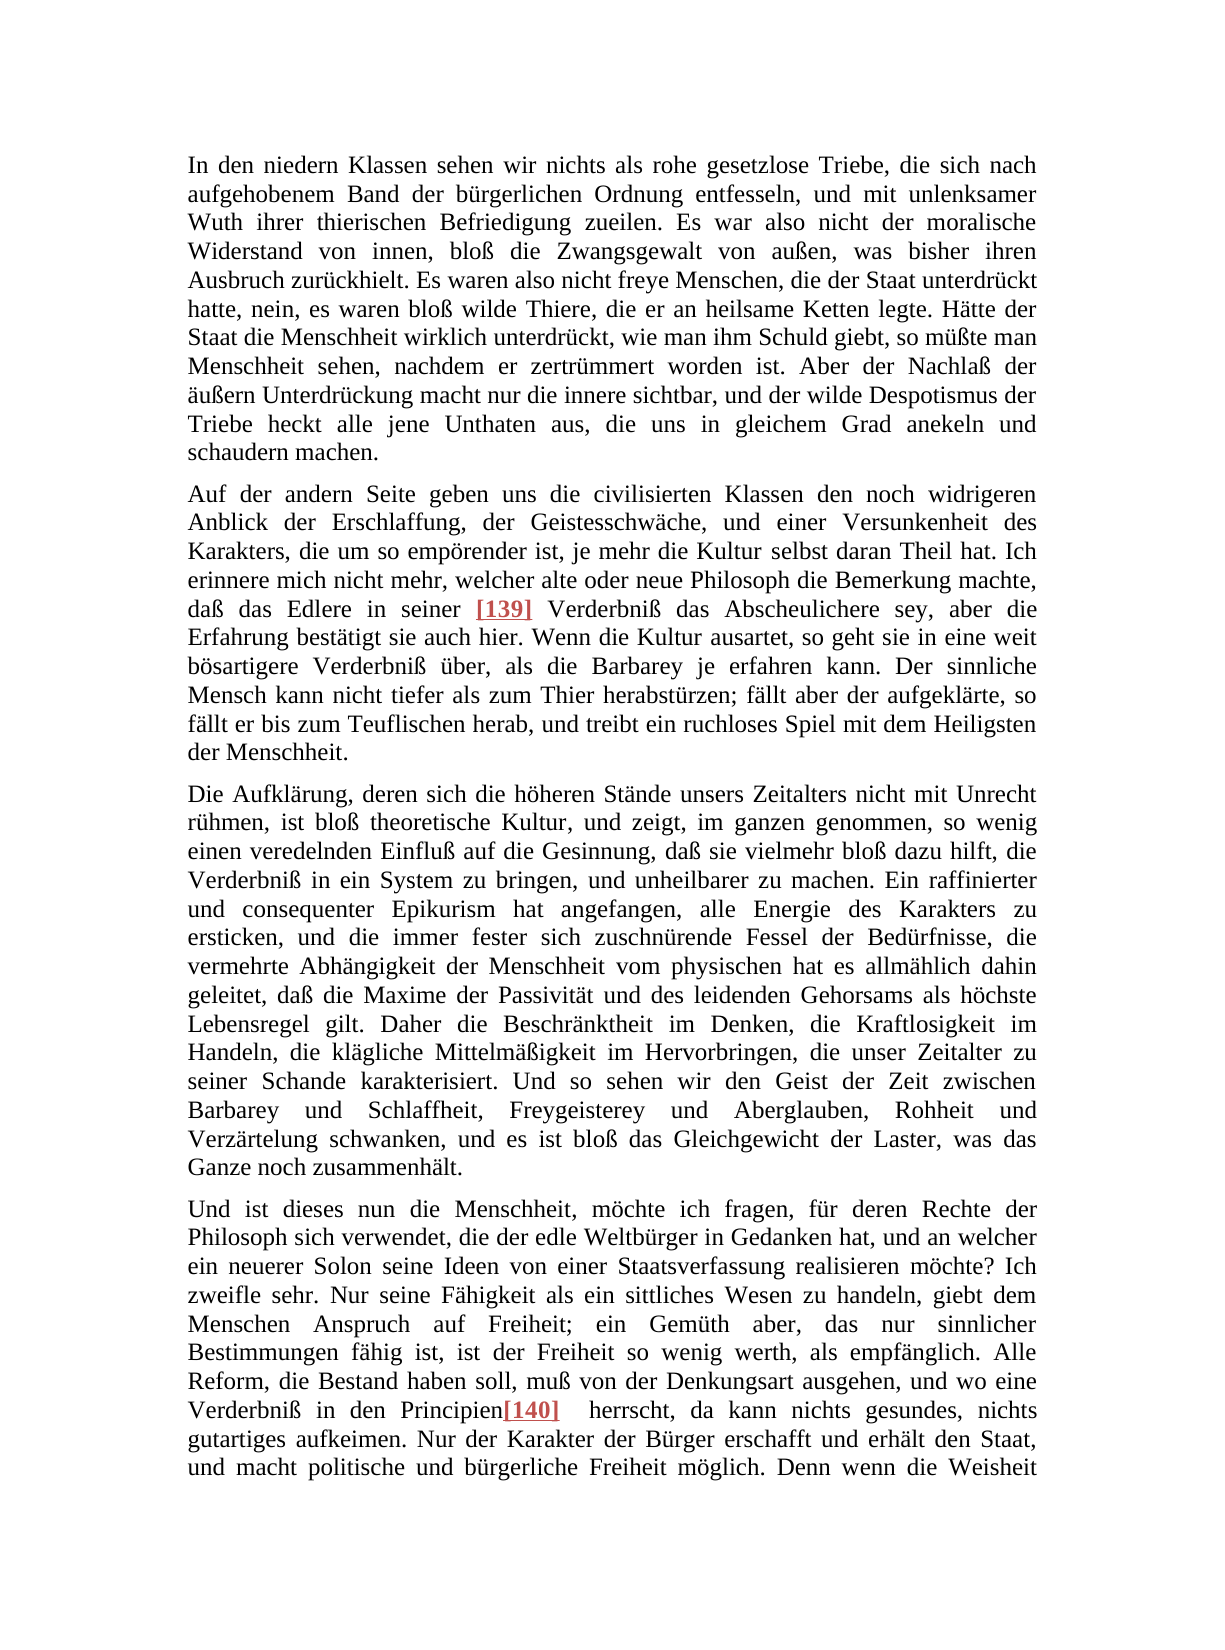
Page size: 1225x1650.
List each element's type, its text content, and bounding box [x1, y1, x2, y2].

text Die Aufklärung, deren sich die höheren Stände unsers Zeitalters nicht mit Unrecht rühmen, ist bloß theoretische Kultur, und zeigt, im ganzen genommen, so wenig einen veredelnden Einfluß auf die Gesinnung, daß sie vielmehr bloß dazu hilft, die Verderbniß in ein System zu bringen, und unheilbarer zu machen. Ein raffinierter und consequenter Epikurism hat angefangen, alle Energie des Karakters zu ersticken, und die immer fester sich zuschnürende Fessel der Bedürfnisse, die vermehrte Abhängigkeit der Menschheit vom physischen hat es allmählich dahin geleitet, daß die Maxime der Passivität und des leidenden Gehorsams als höchste Lebensregel gilt. Daher die Beschränktheit im Denken, die Kraftlosigkeit im Handeln, die klägliche Mittelmäßigkeit im Hervorbringen, die unser Zeitalter zu seiner Schande karakterisiert. Und so sehen wir den Geist der Zeit zwischen Barbarey und Schlaffheit, Freygeisterey und Aberglauben, Rohheit und Verzärtelung schwanken, und es ist bloß das Gleichgewicht der Laster, was das Ganze noch zusammenhält. [187, 779, 1037, 1181]
text Auf der andern Seite geben uns die civilisierten Klassen den noch widrigeren Anblick der Erschlaffung, der Geistesschwäche, und einer Versunkenheit des Karakters, die um so empörender ist, je mehr die Kultur selbst daran Theil hat. Ich erinnere mich nicht mehr, welcher alte oder neue Philosoph die Bemerkung machte, daß das Edlere in seiner [139] Verderbniß das Abscheulichere sey, aber die Erfahrung bestätigt sie auch hier. Wenn die Kultur ausartet, so geht sie in eine weit bösartigere Verderbniß über, als die Barbarey je erfahren kann. Der sinnliche Mensch kann nicht tiefer als zum Thier herabstürzen; fällt aber der aufgeklärte, so fällt er bis zum Teuflischen herab, und treibt ein ruchloses Spiel mit dem Heiligsten der Menschheit. [187, 479, 1037, 766]
text In den niedern Klassen sehen wir nichts als rohe gesetzlose Triebe, die sich nach aufgehobenem Band der bürgerlichen Ordnung entfesseln, und mit unlenksamer Wuth ihrer thierischen Befriedigung zueilen. Es war also nicht der moralische Widerstand von innen, bloß die Zwangsgewalt von außen, was bisher ihren Ausbruch zurückhielt. Es waren also nicht freye Menschen, die der Staat unterdrückt hatte, nein, es waren bloß wilde Thiere, die er an heilsame Ketten legte. Hätte der Staat die Menschheit wirklich unterdrückt, wie man ihm Schuld giebt, so müßte man Menschheit sehen, nachdem er zertrümmert worden ist. Aber der Nachlaß der äußern Unterdrückung macht nur die innere sichtbar, und der wilde Despotismus der Triebe heckt alle jene Unthaten aus, die uns in gleichem Grad anekeln und schaudern machen. [187, 150, 1037, 466]
text Und ist dieses nun die Menschheit, möchte ich fragen, für deren Rechte der Philosoph sich verwendet, die der edle Weltbürger in Gedanken hat, und an welcher ein neuerer Solon seine Ideen von einer Staatsverfassung realisieren möchte? Ich zweifle sehr. Nur seine Fähigkeit als ein sittliches Wesen zu handeln, giebt dem Menschen Anspruch auf Freiheit; ein Gemüth aber, das nur sinnlicher Bestimmungen fähig ist, ist der Freiheit so wenig werth, als empfänglich. Alle Reform, die Bestand haben soll, muß von der Denkungsart ausgehen, und wo eine Verderbniß in den Principien[140] herrscht, da kann nichts gesundes, nichts gutartiges aufkeimen. Nur der Karakter der Bürger erschafft und erhält den Staat, und macht politische und bürgerliche Freiheit möglich. Denn wenn die Weisheit [187, 1194, 1037, 1481]
